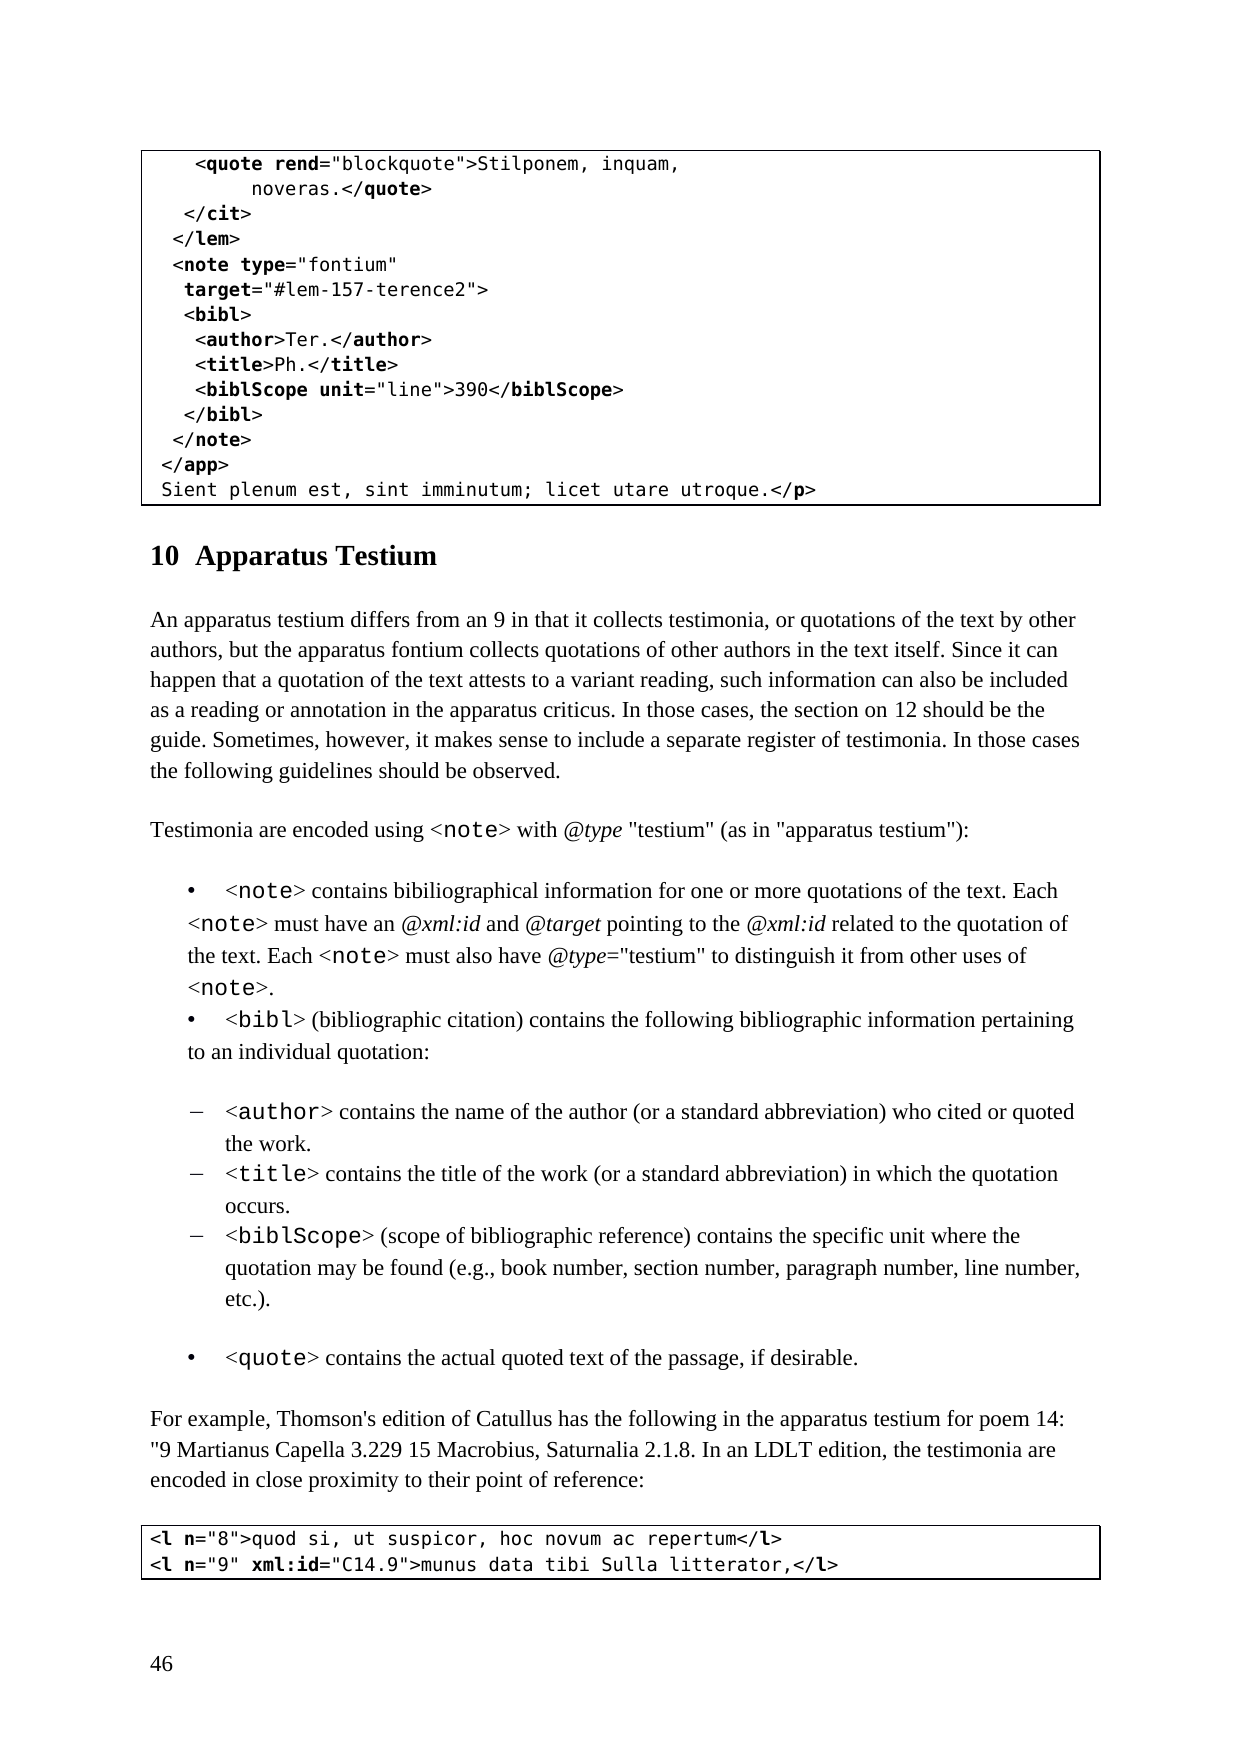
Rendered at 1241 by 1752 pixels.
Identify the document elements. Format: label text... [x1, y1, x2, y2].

list <biblScope> (scope of bibliographic reference) contains the specific unit where the quotation may be found (e.g., book number, section number, paragraph number, line number, etc.). [187, 1222, 1090, 1311]
list <title> contains the title of the work (or a standard abbreviation) in which the quotation occurs. [187, 1160, 1090, 1218]
list <quote> contains the actual quoted text of the passage, if desirable. [187, 1344, 1090, 1372]
list <note> contains bibiliographical information for one or more quotations of the text. Each <note> must have an @xml:id and @target pointing to the @xml:id related to the quotation of the text. Each <note> must also have @type="testium" to distinguish it from other uses of <note>. [187, 878, 1090, 1002]
text <l n="8">quod si, ut suspicor, hoc novum ac repertum</l> <l n="9" xml:id="C14.9">munus data tibi Sulla litterator,</l> [142, 1526, 1099, 1578]
subtitle Apparatus Testium [150, 538, 1090, 571]
list <author> contains the name of the author (or a standard abbreviation) who cited or quoted the work. [187, 1098, 1090, 1156]
text <quote rend="blockquote">Stilponem, inquam, noveras.</quote> </cit> </lem> <note type="fontium" target="#lem-157-terence2"> <bibl> <author>Ter.</author> <title>Ph.</title> <biblScope unit="line">390</biblScope> </bibl> </note> </app> Sient plenum est, sint imminutum; licet utare utroque.</p> [142, 151, 1099, 504]
text For example, Thomson's edition of Catullus has the following in the apparatus testium for poem 14: "9 Martianus Capella 3.229 15 Macrobius, Saturnalia 2.1.8. In an LDLT edition, the testimonia are encoded in close proximity to their point of reference: [150, 1406, 1090, 1492]
list <bibl> (bibliographic citation) contains the following bibliographic information pertaining to an individual quotation: [187, 1006, 1090, 1065]
text An apparatus testium differs from an 9 in that it collects testimonia, or quotations of the text by other authors, but the apparatus fontium collects quotations of other authors in the text itself. Since it can happen that a quotation of the text attests to a variant reading, such information can also be included as a reading or annotation in the apparatus criticus. In those cases, the section on 12 should be the guide. Sometimes, however, it makes sense to include a separate register of testimonia. In those cases the following guidelines should be observed. [150, 606, 1090, 783]
text Testimonia are encoded using <note> with @type "testium" (as in "apparatus testium"): [150, 816, 1090, 844]
